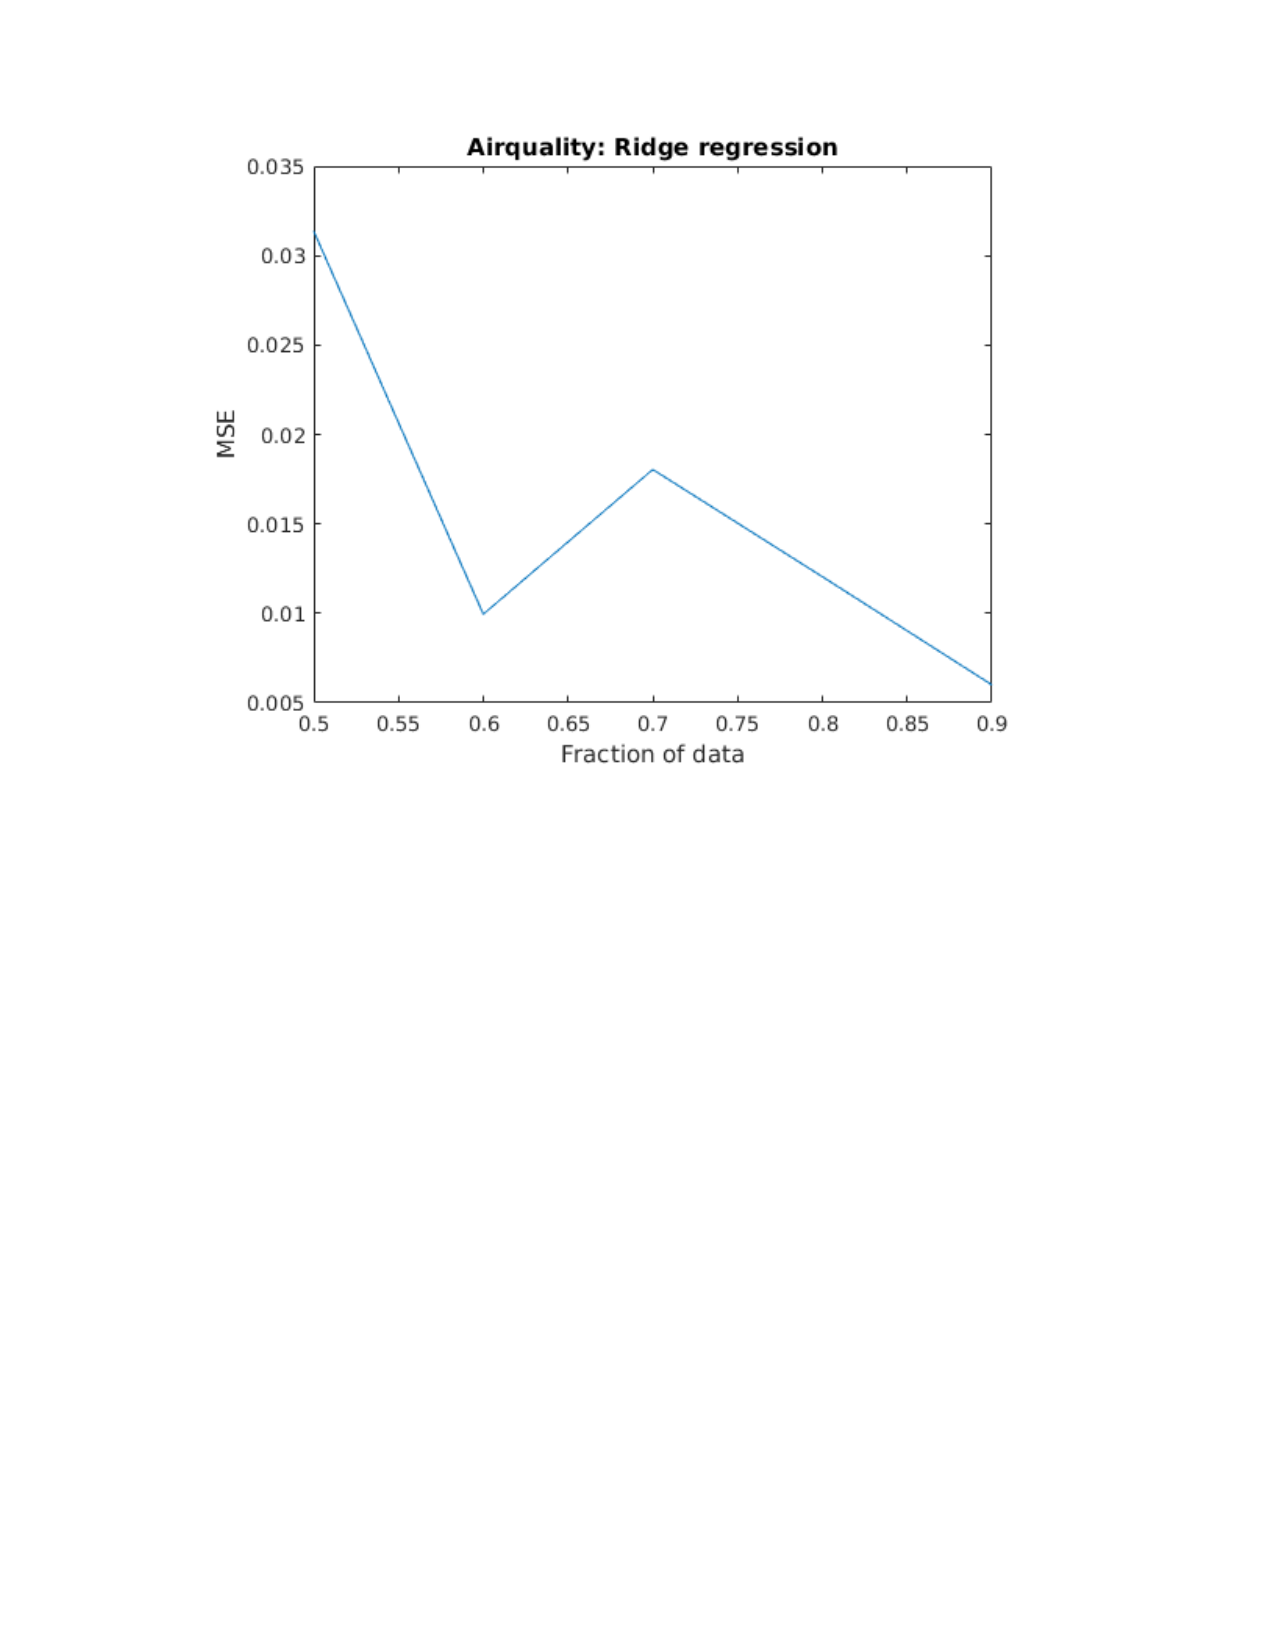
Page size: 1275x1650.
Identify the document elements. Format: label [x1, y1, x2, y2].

picture [200, 118, 1075, 775]
